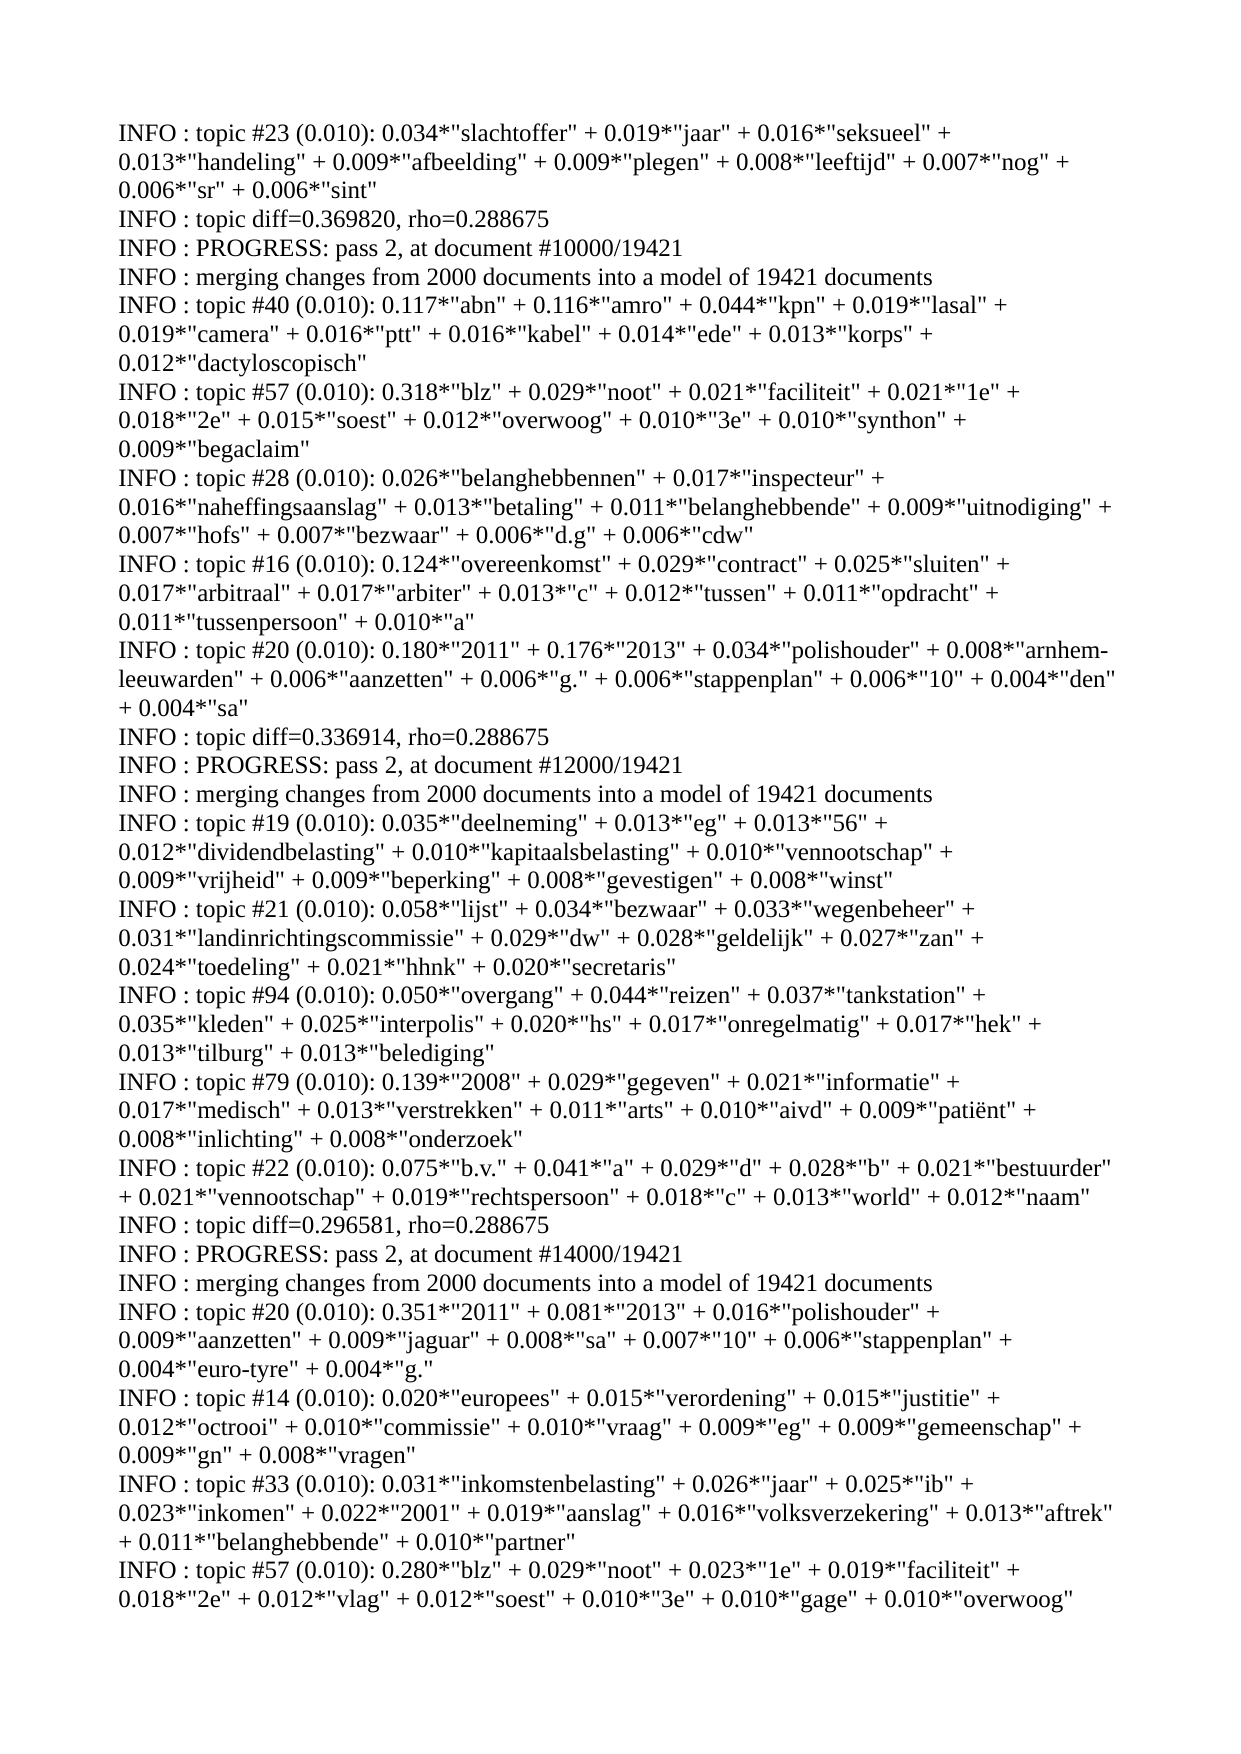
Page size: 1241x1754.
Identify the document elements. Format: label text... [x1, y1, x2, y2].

text INFO : topic #79 (0.010): 0.139*"2008" + 0.029*"gegeven" + 0.021*"informatie" + 0.017*"medisch" + 0.013*"verstrekken" + 0.011*"arts" + 0.010*"aivd" + 0.009*"patiënt" + 0.008*"inlichting" + 0.008*"onderzoek" [118, 1067, 1122, 1153]
text INFO : topic #23 (0.010): 0.034*"slachtoffer" + 0.019*"jaar" + 0.016*"seksueel" + 0.013*"handeling" + 0.009*"afbeelding" + 0.009*"plegen" + 0.008*"leeftijd" + 0.007*"nog" + 0.006*"sr" + 0.006*"sint" [118, 118, 1122, 204]
text INFO : topic diff=0.336914, rho=0.288675 [118, 722, 1122, 751]
text INFO : topic #22 (0.010): 0.075*"b.v." + 0.041*"a" + 0.029*"d" + 0.028*"b" + 0.021*"bestuurder" + 0.021*"vennootschap" + 0.019*"rechtspersoon" + 0.018*"c" + 0.013*"world" + 0.012*"naam" [118, 1153, 1122, 1211]
text INFO : PROGRESS: pass 2, at document #10000/19421 [118, 233, 1122, 262]
text INFO : topic #57 (0.010): 0.318*"blz" + 0.029*"noot" + 0.021*"faciliteit" + 0.021*"1e" + 0.018*"2e" + 0.015*"soest" + 0.012*"overwoog" + 0.010*"3e" + 0.010*"synthon" + 0.009*"begaclaim" [118, 377, 1122, 463]
text INFO : topic #20 (0.010): 0.180*"2011" + 0.176*"2013" + 0.034*"polishouder" + 0.008*"arnhem-leeuwarden" + 0.006*"aanzetten" + 0.006*"g." + 0.006*"stappenplan" + 0.006*"10" + 0.004*"den" + 0.004*"sa" [118, 636, 1122, 722]
text INFO : topic #28 (0.010): 0.026*"belanghebbennen" + 0.017*"inspecteur" + 0.016*"naheffingsaanslag" + 0.013*"betaling" + 0.011*"belanghebbende" + 0.009*"uitnodiging" + 0.007*"hofs" + 0.007*"bezwaar" + 0.006*"d.g" + 0.006*"cdw" [118, 463, 1122, 549]
text INFO : topic diff=0.369820, rho=0.288675 [118, 204, 1122, 233]
text INFO : topic #33 (0.010): 0.031*"inkomstenbelasting" + 0.026*"jaar" + 0.025*"ib" + 0.023*"inkomen" + 0.022*"2001" + 0.019*"aanslag" + 0.016*"volksverzekering" + 0.013*"aftrek" + 0.011*"belanghebbende" + 0.010*"partner" [118, 1469, 1122, 1556]
text INFO : PROGRESS: pass 2, at document #14000/19421 [118, 1239, 1122, 1268]
text INFO : merging changes from 2000 documents into a model of 19421 documents [118, 779, 1122, 808]
text INFO : topic #57 (0.010): 0.280*"blz" + 0.029*"noot" + 0.023*"1e" + 0.019*"faciliteit" + 0.018*"2e" + 0.012*"vlag" + 0.012*"soest" + 0.010*"3e" + 0.010*"gage" + 0.010*"overwoog" [118, 1556, 1122, 1613]
text INFO : merging changes from 2000 documents into a model of 19421 documents [118, 262, 1122, 291]
text INFO : topic #16 (0.010): 0.124*"overeenkomst" + 0.029*"contract" + 0.025*"sluiten" + 0.017*"arbitraal" + 0.017*"arbiter" + 0.013*"c" + 0.012*"tussen" + 0.011*"opdracht" + 0.011*"tussenpersoon" + 0.010*"a" [118, 549, 1122, 636]
text INFO : PROGRESS: pass 2, at document #12000/19421 [118, 751, 1122, 779]
text INFO : topic #14 (0.010): 0.020*"europees" + 0.015*"verordening" + 0.015*"justitie" + 0.012*"octrooi" + 0.010*"commissie" + 0.010*"vraag" + 0.009*"eg" + 0.009*"gemeenschap" + 0.009*"gn" + 0.008*"vragen" [118, 1383, 1122, 1469]
text INFO : topic #20 (0.010): 0.351*"2011" + 0.081*"2013" + 0.016*"polishouder" + 0.009*"aanzetten" + 0.009*"jaguar" + 0.008*"sa" + 0.007*"10" + 0.006*"stappenplan" + 0.004*"euro-tyre" + 0.004*"g." [118, 1297, 1122, 1383]
text INFO : merging changes from 2000 documents into a model of 19421 documents [118, 1268, 1122, 1297]
text INFO : topic diff=0.296581, rho=0.288675 [118, 1211, 1122, 1239]
text INFO : topic #21 (0.010): 0.058*"lijst" + 0.034*"bezwaar" + 0.033*"wegenbeheer" + 0.031*"landinrichtingscommissie" + 0.029*"dw" + 0.028*"geldelijk" + 0.027*"zan" + 0.024*"toedeling" + 0.021*"hhnk" + 0.020*"secretaris" [118, 894, 1122, 981]
text INFO : topic #19 (0.010): 0.035*"deelneming" + 0.013*"eg" + 0.013*"56" + 0.012*"dividendbelasting" + 0.010*"kapitaalsbelasting" + 0.010*"vennootschap" + 0.009*"vrijheid" + 0.009*"beperking" + 0.008*"gevestigen" + 0.008*"winst" [118, 808, 1122, 894]
text INFO : topic #40 (0.010): 0.117*"abn" + 0.116*"amro" + 0.044*"kpn" + 0.019*"lasal" + 0.019*"camera" + 0.016*"ptt" + 0.016*"kabel" + 0.014*"ede" + 0.013*"korps" + 0.012*"dactyloscopisch" [118, 291, 1122, 377]
text INFO : topic #94 (0.010): 0.050*"overgang" + 0.044*"reizen" + 0.037*"tankstation" + 0.035*"kleden" + 0.025*"interpolis" + 0.020*"hs" + 0.017*"onregelmatig" + 0.017*"hek" + 0.013*"tilburg" + 0.013*"belediging" [118, 981, 1122, 1067]
